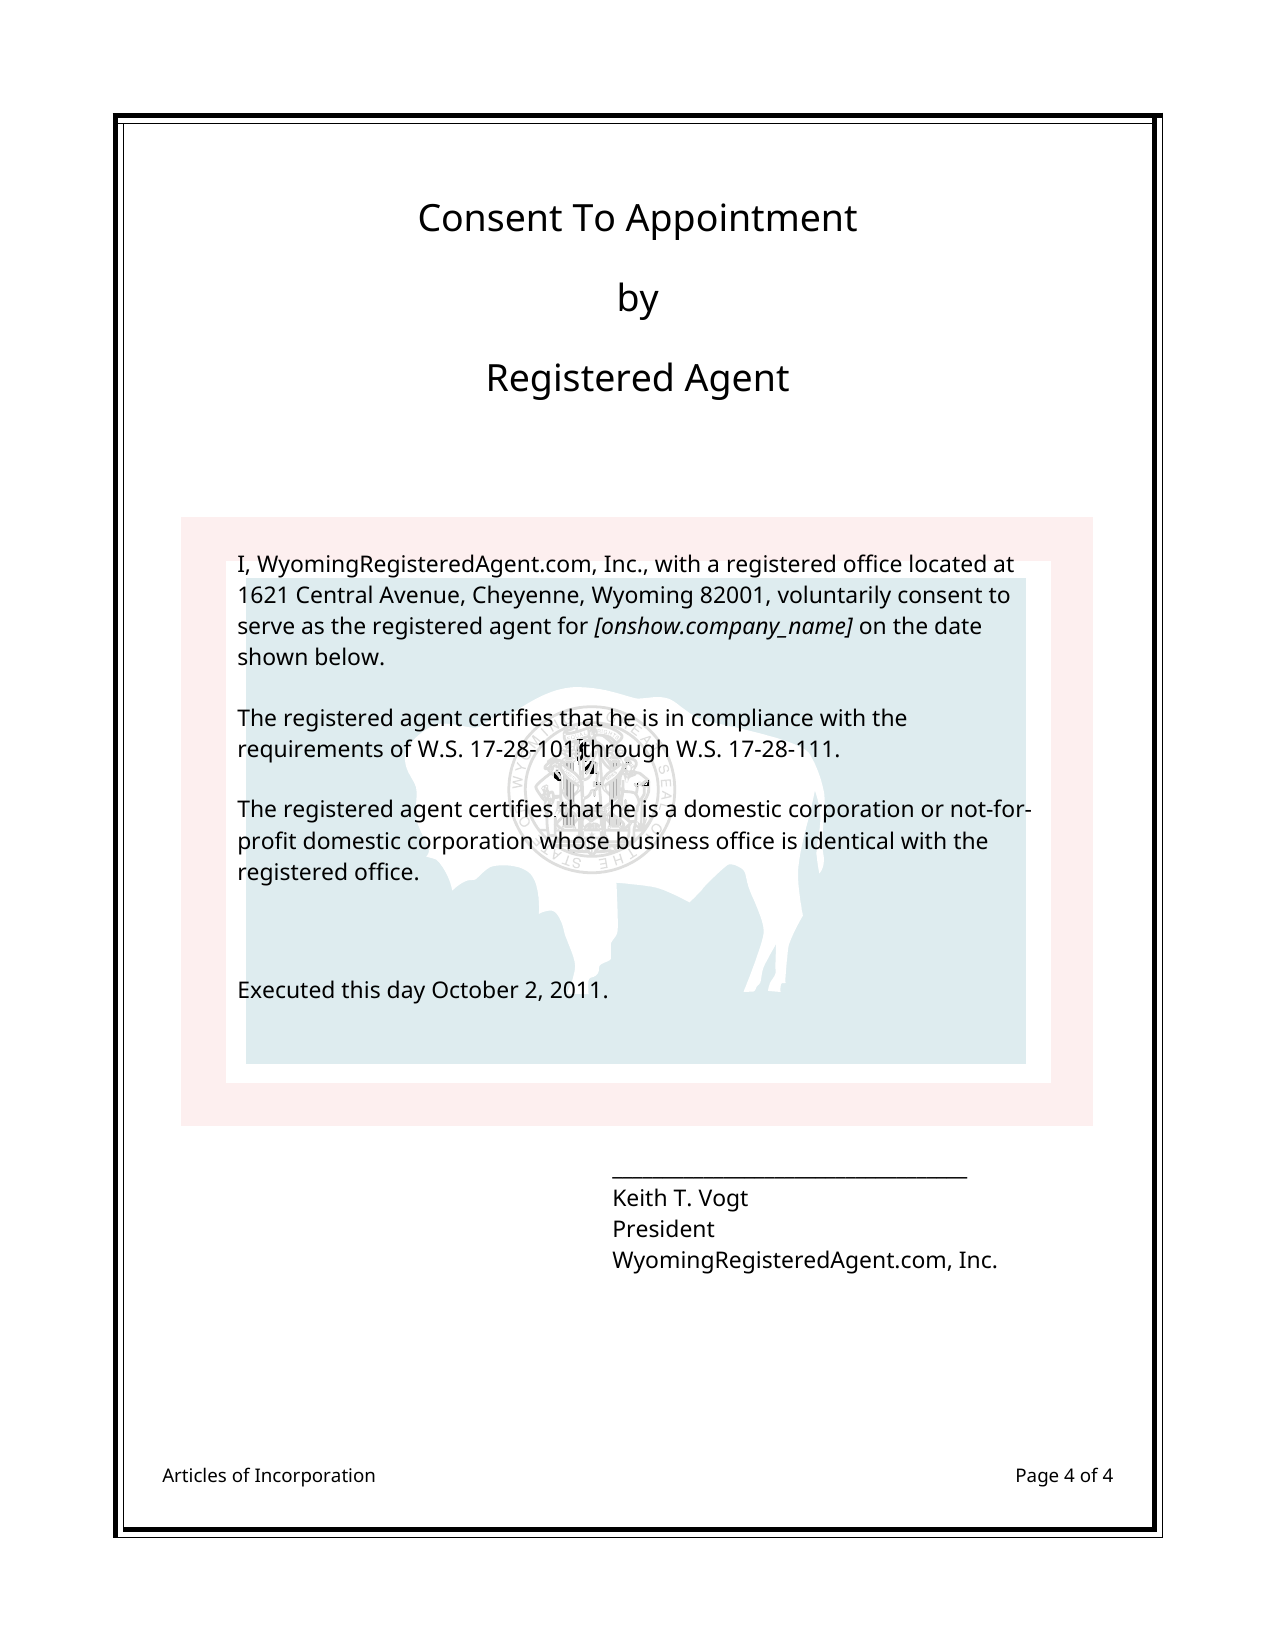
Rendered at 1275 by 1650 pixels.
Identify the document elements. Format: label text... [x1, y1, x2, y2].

text The registered agent certifies that he is in compliance with the requirements of W.S. 17-28-101 through W.S. 17-28-111. [237, 702, 1038, 764]
text Registered Agent [162, 352, 1113, 403]
text The registered agent certifies that he is a domestic corporation or not-for-profit domestic corporation whose business office is identical with the registered office. [237, 793, 1038, 887]
text Executed this day October 2, 2011. [237, 974, 1038, 1006]
text by [162, 271, 1113, 322]
text I, WyomingRegisteredAgent.com, Inc., with a registered office located at 1621 Central Avenue, Cheyenne, Wyoming 82001, voluntarily consent to serve as the registered agent for [onshow.company_name] on the date shown below. [237, 548, 1038, 673]
text Consent To Appointment [162, 191, 1113, 242]
text ___________________________________ Keith T. Vogt President WyomingRegisteredAgent.com, Inc. [612, 1151, 1038, 1276]
